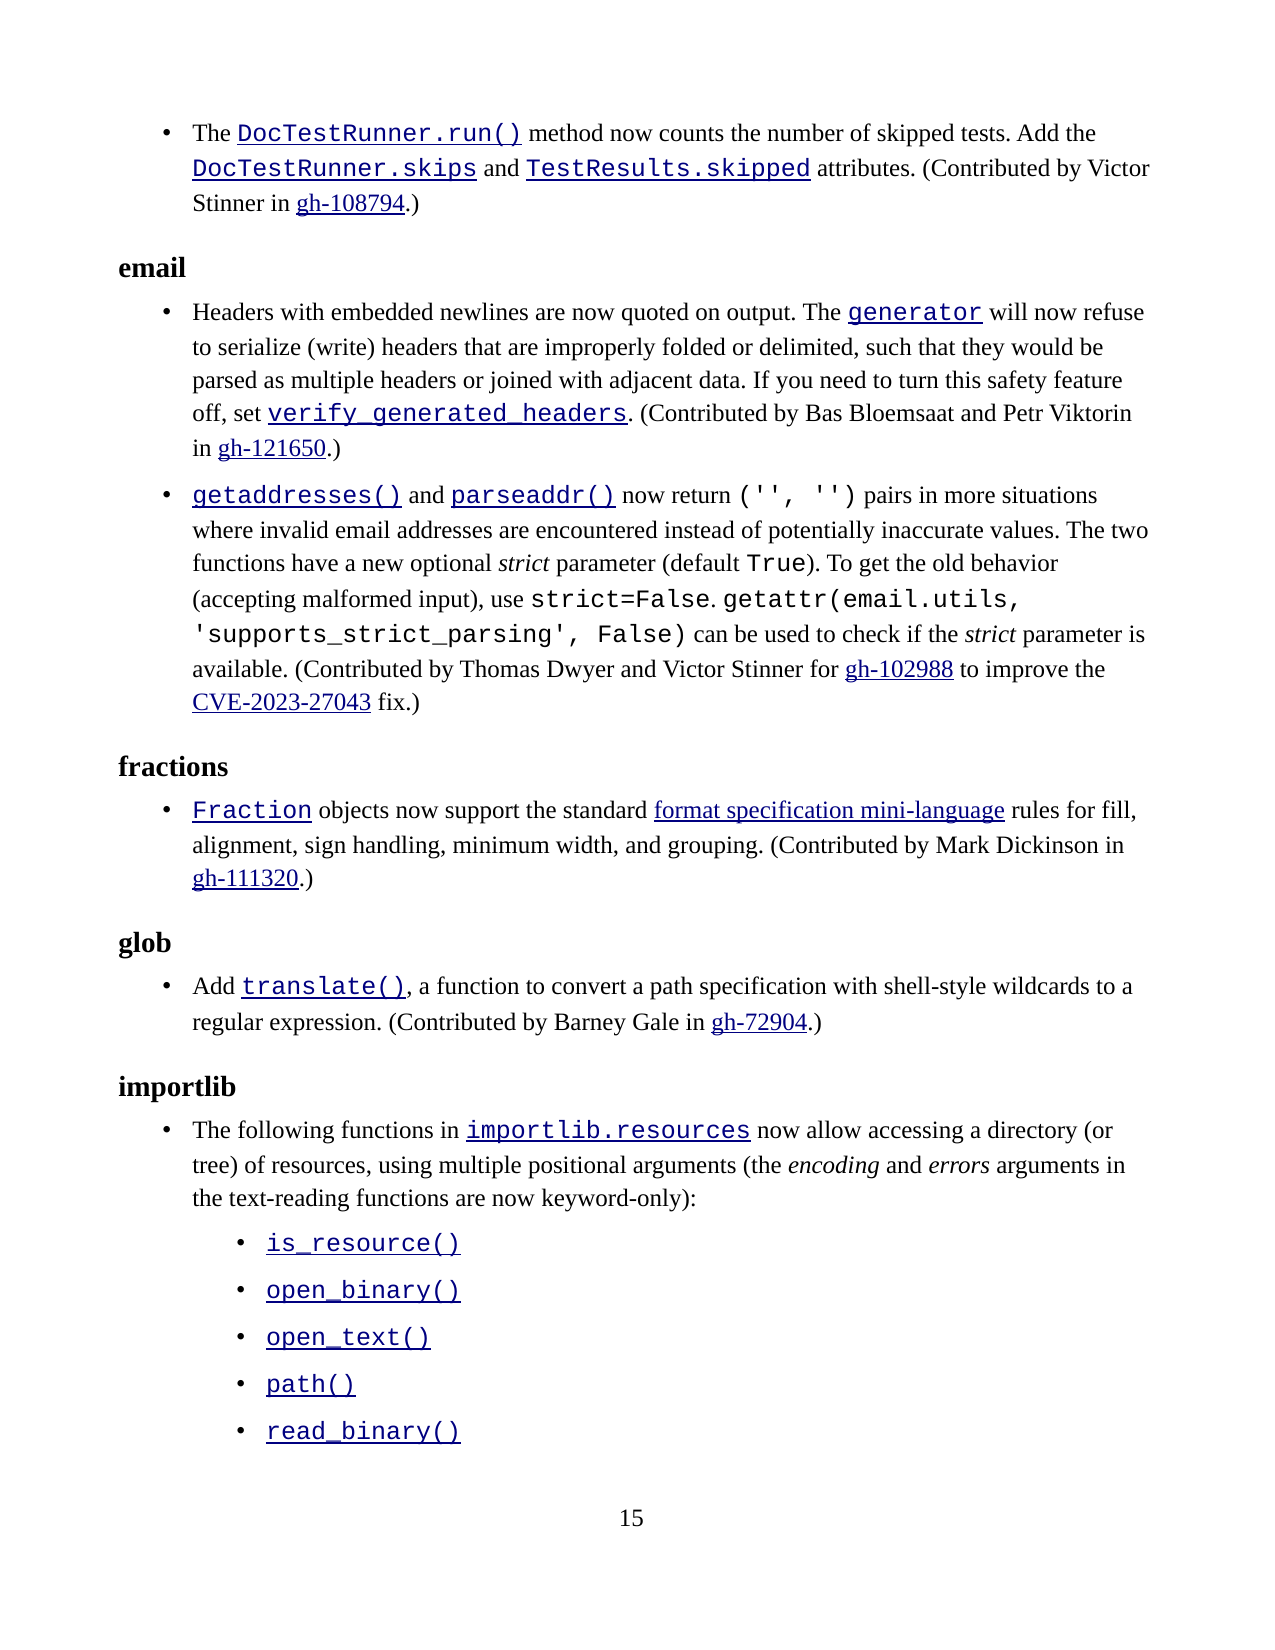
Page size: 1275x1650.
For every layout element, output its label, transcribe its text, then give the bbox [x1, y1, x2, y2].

list Add translate(), a function to convert a path specification with shell-style wildcards to a regular expression. (Contributed by Barney Gale in gh-72904.) [162, 971, 1157, 1035]
list open_binary() [236, 1278, 1157, 1306]
list getaddresses() and parseaddr() now return ('', '') pairs in more situations where invalid email addresses are encountered instead of potentially inaccurate values. The two functions have a new optional strict parameter (default True). To get the old behavior (accepting malformed input), use strict=False. getattr(email.utils, 'supports_strict_parsing', False) can be used to check if the strict parameter is available. (Contributed by Thomas Dwyer and Victor Stinner for gh-102988 to improve the CVE-2023-27043 fix.) [162, 480, 1157, 716]
subtitle importlib [118, 1069, 1157, 1102]
list read_binary() [236, 1419, 1157, 1447]
list is_resource() [236, 1231, 1157, 1259]
list Fraction objects now support the standard format specification mini-language rules for fill, alignment, sign handling, minimum width, and grouping. (Contributed by Mark Dickinson in gh-111320.) [162, 795, 1157, 892]
list path() [236, 1372, 1157, 1400]
list The following functions in importlib.resources now allow accessing a directory (or tree) of resources, using multiple positional arguments (the encoding and errors arguments in the text-reading functions are now keyword-only): [162, 1115, 1157, 1212]
subtitle fractions [118, 749, 1157, 783]
subtitle glob [118, 925, 1157, 959]
list The DocTestRunner.run() method now counts the number of skipped tests. Add the DocTestRunner.skips and TestResults.skipped attributes. (Contributed by Victor Stinner in gh-108794.) [162, 118, 1157, 217]
subtitle email [118, 251, 1157, 284]
list open_text() [236, 1325, 1157, 1353]
list Headers with embedded newlines are now quoted on output. The generator will now refuse to serialize (write) headers that are improperly folded or delimited, such that they would be parsed as multiple headers or joined with adjacent data. If you need to turn this safety feature off, set verify_generated_headers. (Contributed by Bas Bloemsaat and Petr Viktorin in gh-121650.) [162, 297, 1157, 462]
